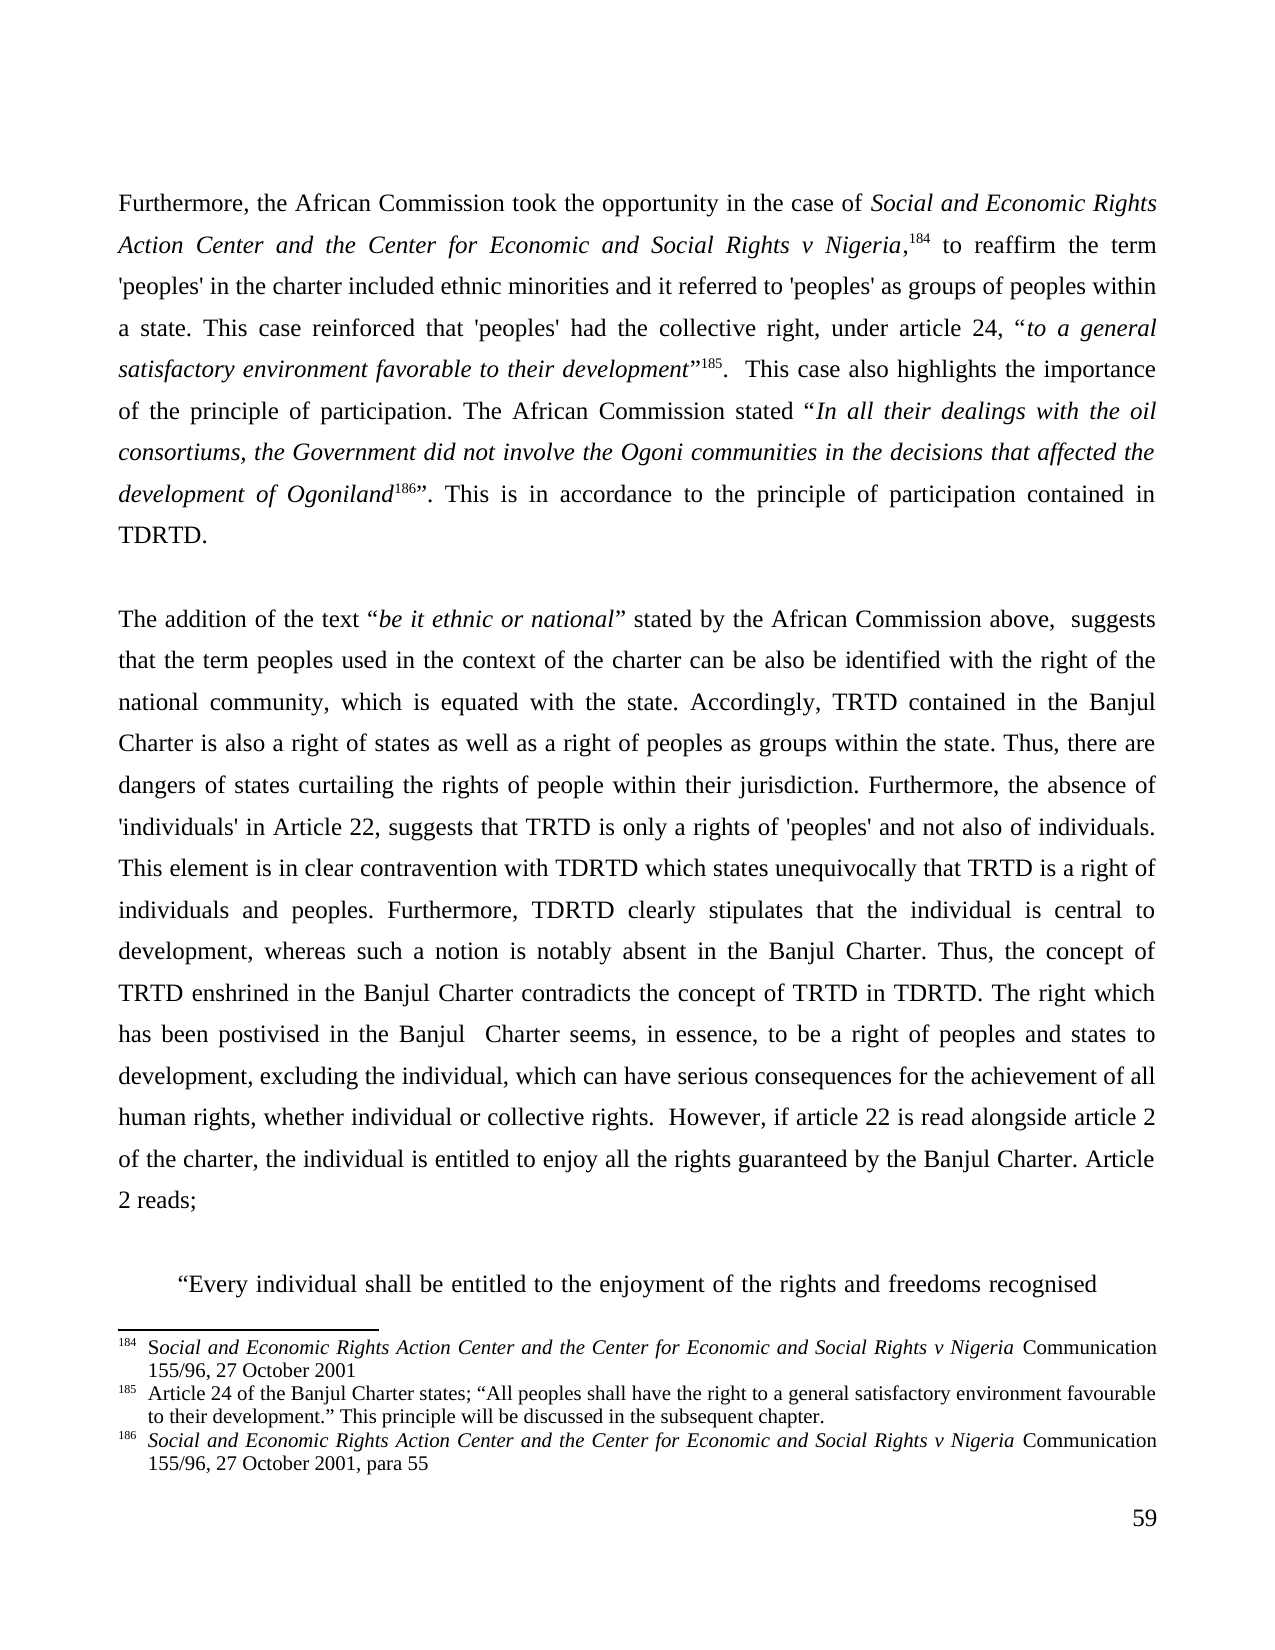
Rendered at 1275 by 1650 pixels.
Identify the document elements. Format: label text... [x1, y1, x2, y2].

text Social and Economic Rights Action Center and the Center for Economic and Social Rights v Nigeria Communication 155/96, 27 October 2001 [118, 1336, 1157, 1382]
text “Every individual shall be entitled to the enjoyment of the rights and freedoms recognised [177, 1270, 1098, 1297]
text The addition of the text “be it ethnic or national” stated by the African Commission above, suggests that the term peoples used in the context of the charter can be also be identified with the right of the national community, which is equated with the state. Accordingly, TRTD contained in the Banjul Charter is also a right of states as well as a right of peoples as groups within the state. Thus, there are dangers of states curtailing the rights of people within their jurisdiction. Furthermore, the absence of 'individuals' in Article 22, suggests that TRTD is only a rights of 'peoples' and not also of individuals. This element is in clear contravention with TDRTD which states unequivocally that TRTD is a right of individuals and peoples. Furthermore, TDRTD clearly stipulates that the individual is central to development, whereas such a notion is notably absent in the Banjul Charter. Thus, the concept of TRTD enshrined in the Banjul Charter contradicts the concept of TRTD in TDRTD. The right which has been postivised in the Banjul Charter seems, in essence, to be a right of peoples and states to development, excluding the individual, which can have serious consequences for the achievement of all human rights, whether individual or collective rights. However, if article 22 is read alongside article 2 of the charter, the individual is entitled to enjoy all the rights guaranteed by the Banjul Charter. Article 2 reads; [118, 605, 1157, 1214]
text Furthermore, the African Commission took the opportunity in the case of Social and Economic Rights Action Center and the Center for Economic and Social Rights v Nigeria, to reaffirm the term 'peoples' in the charter included ethnic minorities and it referred to 'peoples' as groups of peoples within a state. This case reinforced that 'peoples' had the collective right, under article 24, “to a general satisfactory environment favorable to their development”. This case also highlights the importance of the principle of participation. The African Commission stated “In all their dealings with the oil consortiums, the Government did not involve the Ogoni communities in the decisions that affected the development of Ogoniland”. This is in accordance to the principle of participation contained in TDRTD. [118, 189, 1157, 549]
text Social and Economic Rights Action Center and the Center for Economic and Social Rights v Nigeria Communication 155/96, 27 October 2001, para 55 [118, 1428, 1157, 1475]
text Article 24 of the Banjul Charter states; “All peoples shall have the right to a general satisfactory environment favourable to their development.” This principle will be discussed in the subsequent chapter. [118, 1382, 1157, 1428]
